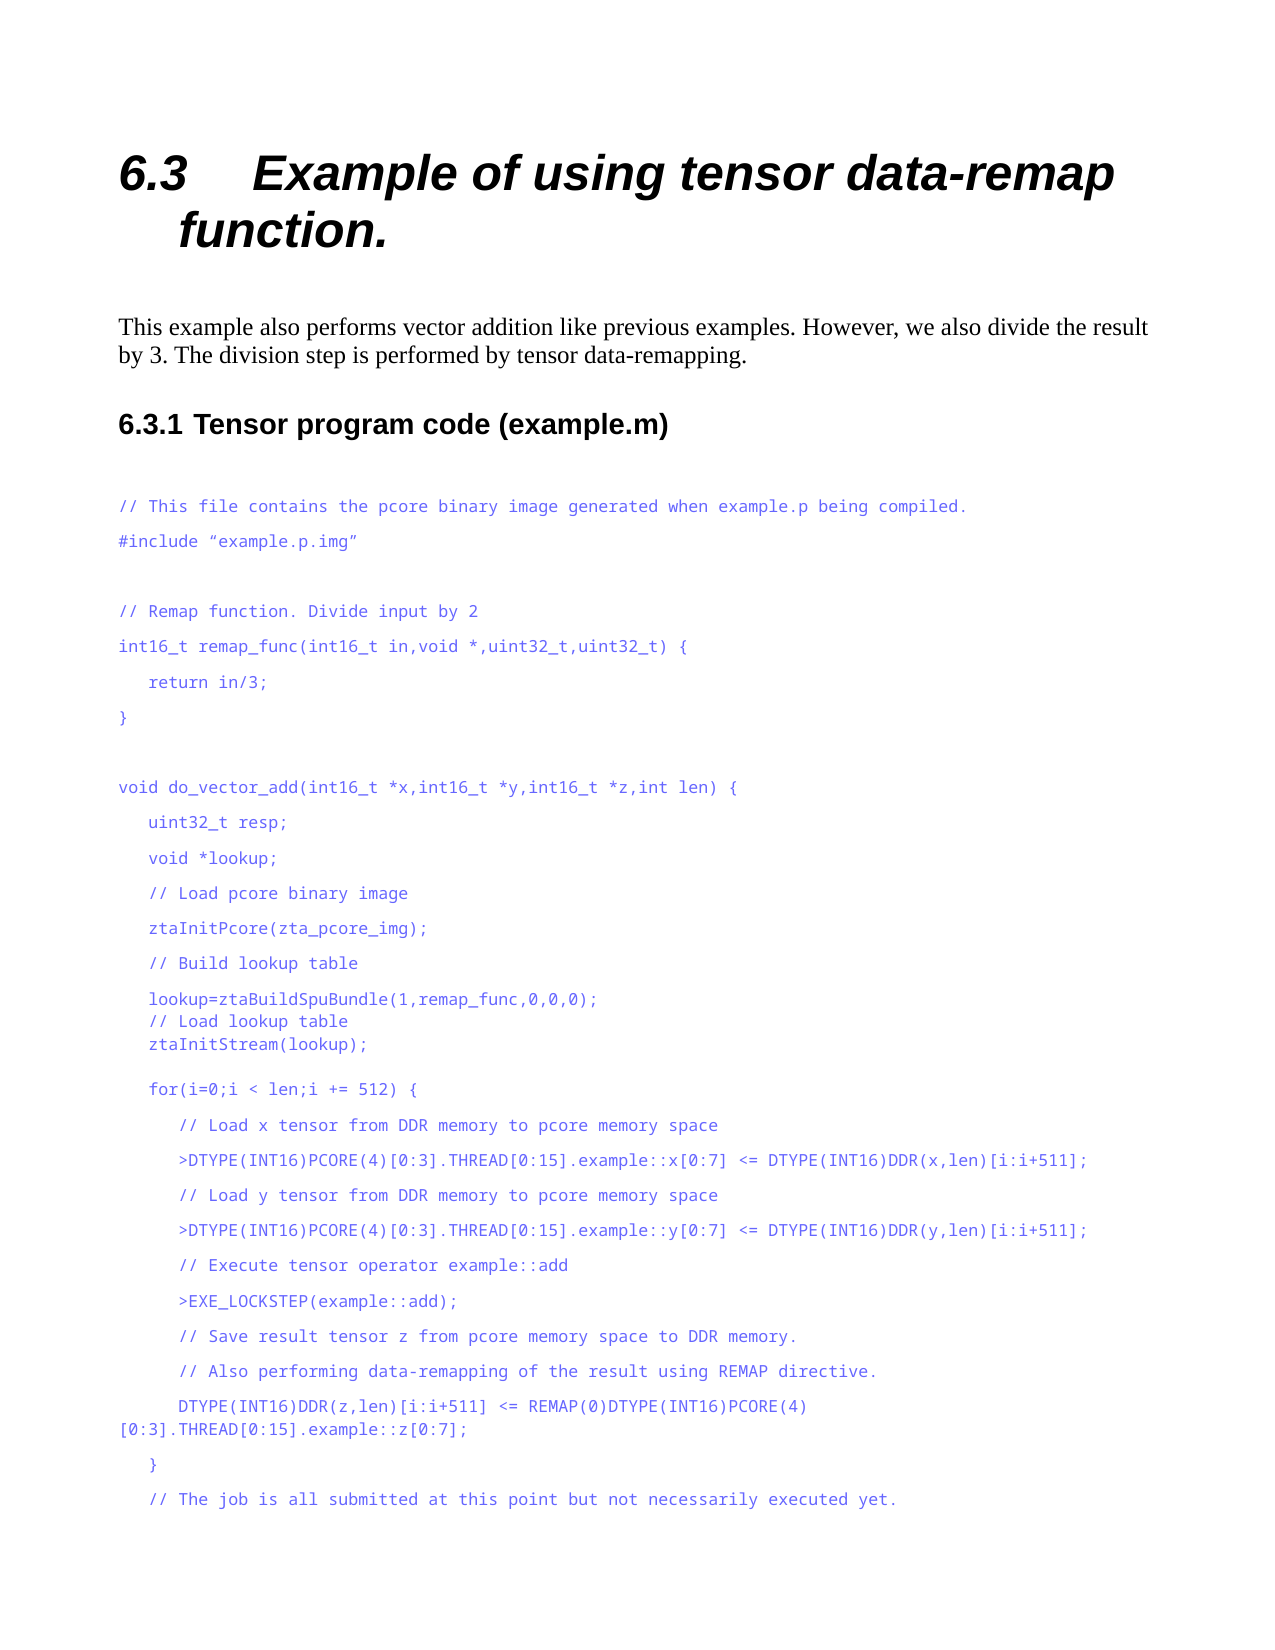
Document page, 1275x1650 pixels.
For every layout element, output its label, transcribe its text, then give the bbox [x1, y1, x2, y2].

subtitle Tensor program code (example.m) [118, 407, 1157, 440]
text void *lookup; [118, 846, 1157, 869]
text } [118, 1453, 1157, 1475]
text This example also performs vector addition like previous examples. However, we also divide the result by 3. The division step is performed by tensor data-remapping. [118, 312, 1157, 369]
text >DTYPE(INT16)PCORE(4)[0:3].THREAD[0:15].example::y[0:7] <= DTYPE(INT16)DDR(y,len)[i:i+511]; [118, 1219, 1157, 1241]
text // Also performing data-remapping of the result using REMAP directive. [118, 1359, 1157, 1382]
text lookup=ztaBuildSpuBundle(1,remap_func,0,0,0); [118, 987, 1157, 1010]
text // Build lookup table [118, 952, 1157, 974]
text // Save result tensor z from pcore memory space to DDR memory. [118, 1324, 1157, 1347]
text >EXE_LOCKSTEP(example::add); [118, 1289, 1157, 1312]
text // Load pcore binary image [118, 881, 1157, 904]
text >DTYPE(INT16)PCORE(4)[0:3].THREAD[0:15].example::x[0:7] <= DTYPE(INT16)DDR(x,len)[i:i+511]; [118, 1148, 1157, 1171]
text // Remap function. Divide input by 2 [118, 600, 1157, 622]
text ztaInitPcore(zta_pcore_img); [118, 917, 1157, 939]
text // Load x tensor from DDR memory to pcore memory space [118, 1113, 1157, 1136]
text DTYPE(INT16)DDR(z,len)[i:i+511] <= REMAP(0)DTYPE(INT16)PCORE(4)[0:3].THREAD[0:15].example::z[0:7]; [118, 1395, 1157, 1440]
text // Load y tensor from DDR memory to pcore memory space [118, 1183, 1157, 1206]
text int16_t remap_func(int16_t in,void *,uint32_t,uint32_t) { [118, 635, 1157, 658]
text } [118, 705, 1157, 728]
text // Execute tensor operator example::add [118, 1254, 1157, 1277]
text // The job is all submitted at this point but not necessarily executed yet. [118, 1488, 1157, 1511]
text // This file contains the pcore binary image generated when example.p being compiled. [118, 494, 1157, 517]
text void do_vector_add(int16_t *x,int16_t *y,int16_t *z,int len) { [118, 776, 1157, 798]
text for(i=0;i < len;i += 512) { [118, 1078, 1157, 1101]
text ztaInitStream(lookup); [118, 1032, 1157, 1055]
text uint32_t resp; [118, 811, 1157, 834]
subtitle Example of using tensor data-remap function. [118, 143, 1157, 258]
text // Load lookup table [118, 1010, 1157, 1032]
text return in/3; [118, 670, 1157, 693]
text #include “example.p.img” [118, 529, 1157, 552]
